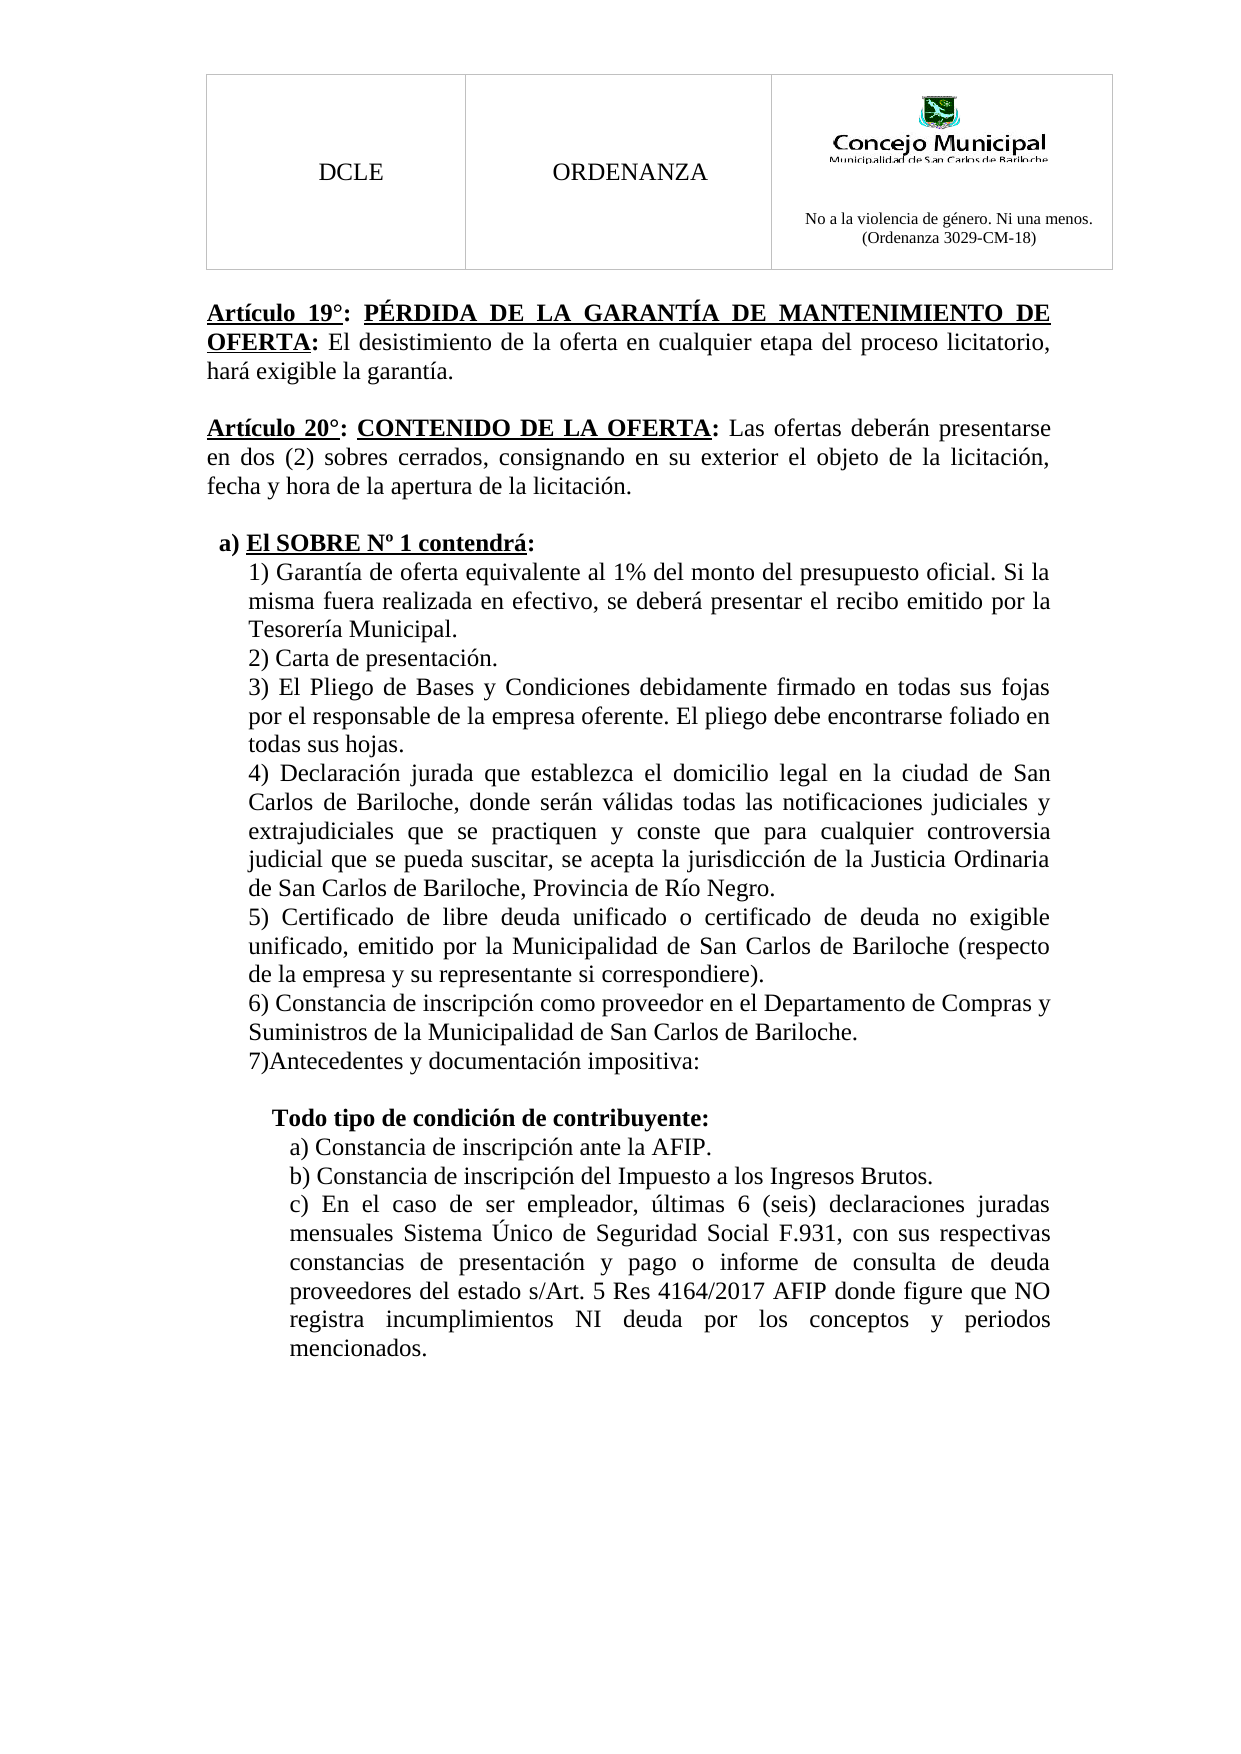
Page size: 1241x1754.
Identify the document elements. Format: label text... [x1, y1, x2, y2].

list Antecedentes y documentación impositiva: [248, 1046, 1051, 1074]
list El Pliego de Bases y Condiciones debidamente firmado en todas sus fojas por el responsable de la empresa oferente. El pliego debe encontrarse foliado en todas sus hojas. [248, 672, 1051, 758]
text Todo tipo de condición de contribuyente: [272, 1103, 1051, 1132]
list Declaración jurada que establezca el domicilio legal en la ciudad de San Carlos de Bariloche, donde serán válidas todas las notificaciones judiciales y extrajudiciales que se practiquen y conste que para cualquier controversia judicial que se pueda suscitar, se acepta la jurisdicción de la Justicia Ordinaria de San Carlos de Bariloche, Provincia de Río Negro. [248, 758, 1051, 902]
list Garantía de oferta equivalente al 1% del monto del presupuesto oficial. Si la misma fuera realizada en efectivo, se deberá presentar el recibo emitido por la Tesorería Municipal. [248, 557, 1051, 643]
text b) Constancia de inscripción del Impuesto a los Ingresos Brutos. [289, 1161, 1051, 1189]
text a) Constancia de inscripción ante la AFIP. [289, 1132, 1051, 1161]
list Constancia de inscripción como proveedor en el Departamento de Compras y Suministros de la Municipalidad de San Carlos de Bariloche. [248, 988, 1051, 1046]
text c) En el caso de ser empleador, últimas 6 (seis) declaraciones juradas mensuales Sistema Único de Seguridad Social F.931, con sus respectivas constancias de presentación y pago o informe de consulta de deuda proveedores del estado s/Art. 5 Res 4164/2017 AFIP donde figure que NO registra incumplimientos NI deuda por los conceptos y periodos mencionados. [289, 1189, 1051, 1362]
list Certificado de libre deuda unificado o certificado de deuda no exigible unificado, emitido por la Municipalidad de San Carlos de Bariloche (respecto de la empresa y su representante si correspondiere). [248, 902, 1051, 988]
list El SOBRE Nº 1 contendrá: [218, 528, 1051, 557]
text Artículo 20°: CONTENIDO DE LA OFERTA: Las ofertas deberán presentarse en dos (2) sobres cerrados, consignando en su exterior el objeto de la licitación, fecha y hora de la apertura de la licitación. [207, 413, 1051, 499]
text Artículo 19°: PÉRDIDA DE LA GARANTÍA DE MANTENIMIENTO DE OFERTA: El desistimiento de la oferta en cualquier etapa del proceso licitatorio, hará exigible la garantía. [207, 298, 1051, 384]
list Carta de presentación. [248, 643, 1051, 672]
